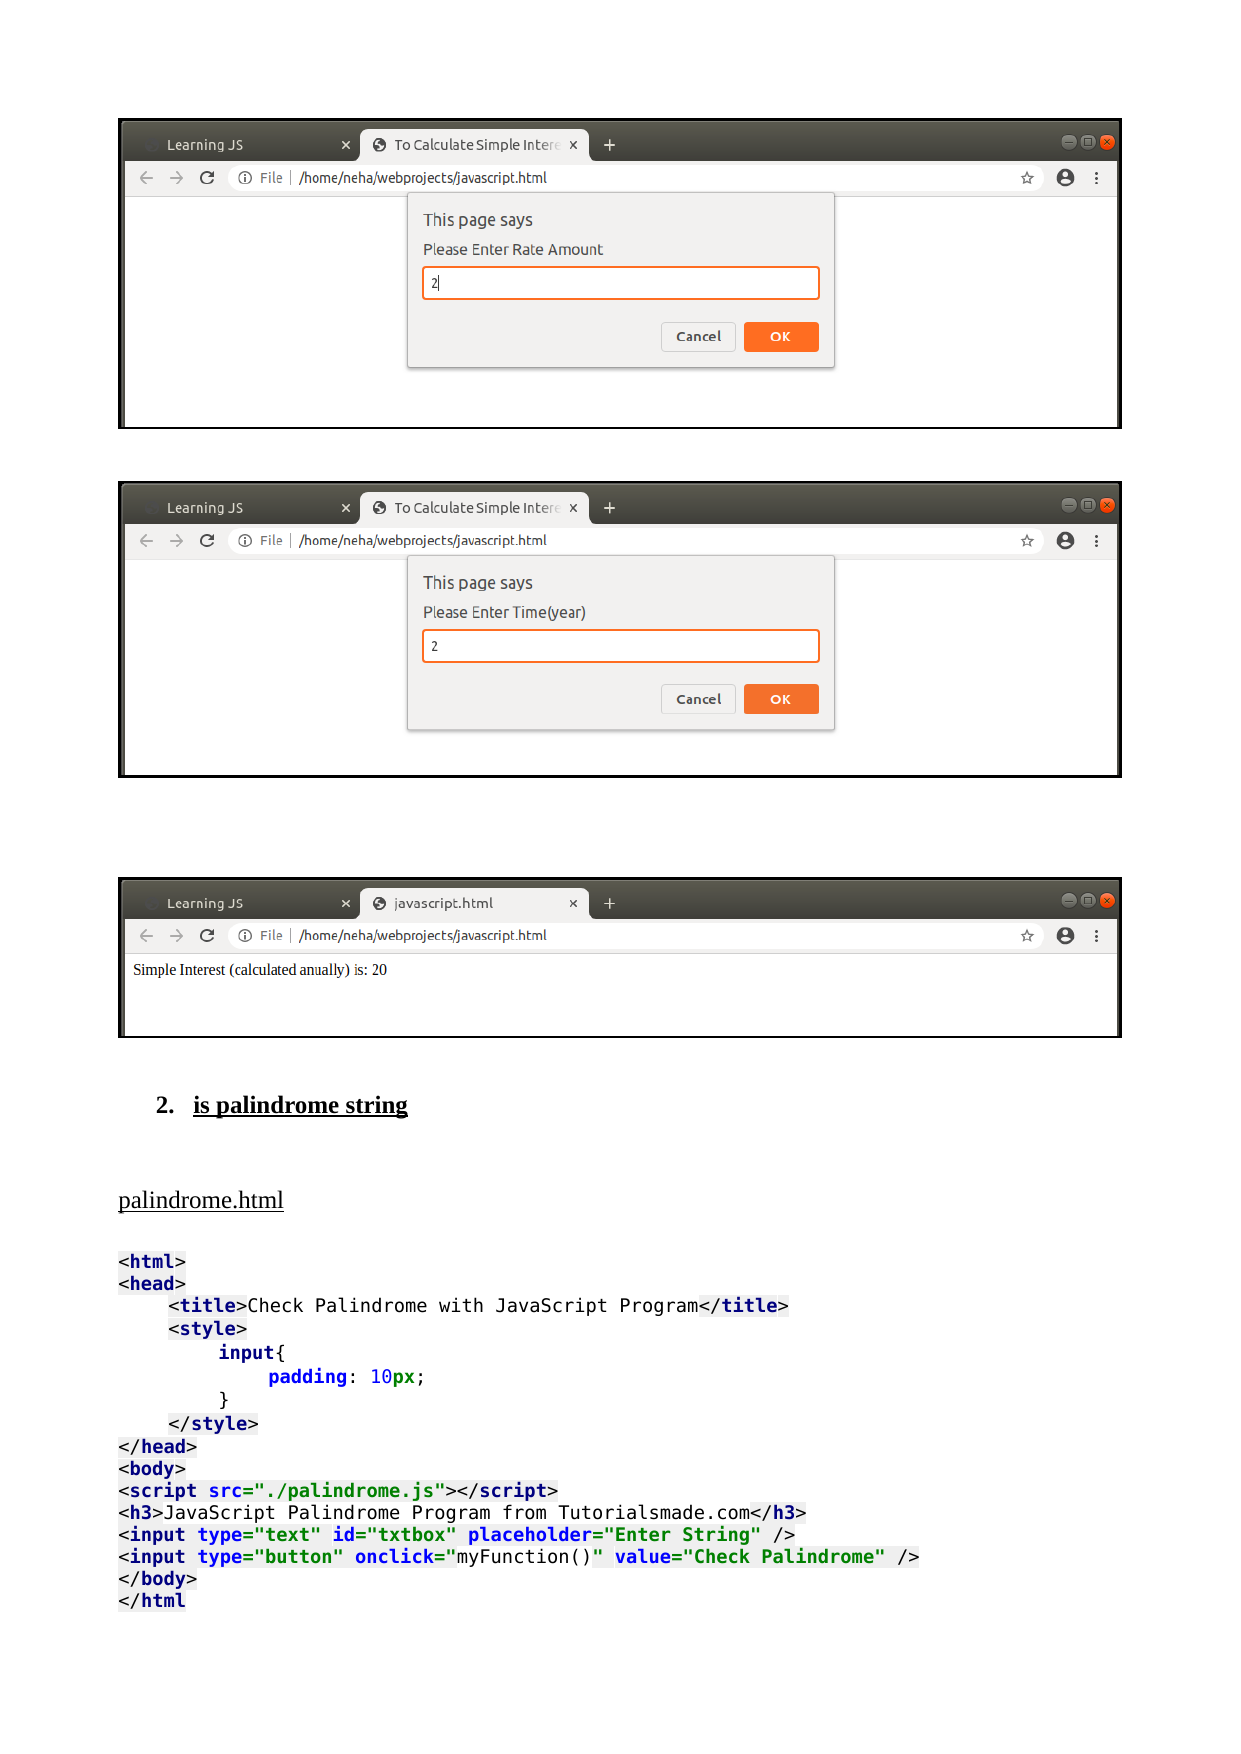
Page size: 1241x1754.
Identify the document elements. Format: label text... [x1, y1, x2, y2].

text <head> [118, 1273, 1122, 1295]
text <script src="./palindrome.js"></script> [118, 1480, 1122, 1502]
text <h3>JavaScript Palindrome Program from Tutorialsmade.com</h3> [118, 1502, 1122, 1524]
text </body> [118, 1568, 1122, 1590]
text <style> [118, 1318, 1122, 1342]
text input{ [118, 1342, 1122, 1366]
list is palindrome string [156, 1090, 1122, 1119]
text <title>Check Palindrome with JavaScript Program</title> [118, 1295, 1122, 1318]
text } [118, 1389, 1122, 1413]
text <html> [118, 1243, 1122, 1273]
text padding: 10px; [118, 1366, 1122, 1389]
picture [121, 483, 1120, 775]
text </head> [118, 1437, 1122, 1458]
text </html [118, 1590, 1122, 1612]
text <body> [118, 1458, 1122, 1480]
text palindrome.html [118, 1186, 1122, 1214]
text <input type="text" id="txtbox" placeholder="Enter String" /> [118, 1524, 1122, 1546]
text <input type="button" onclick="myFunction()" value="Check Palindrome" /> [118, 1546, 1122, 1568]
text </style> [118, 1413, 1122, 1437]
picture [121, 121, 1120, 427]
